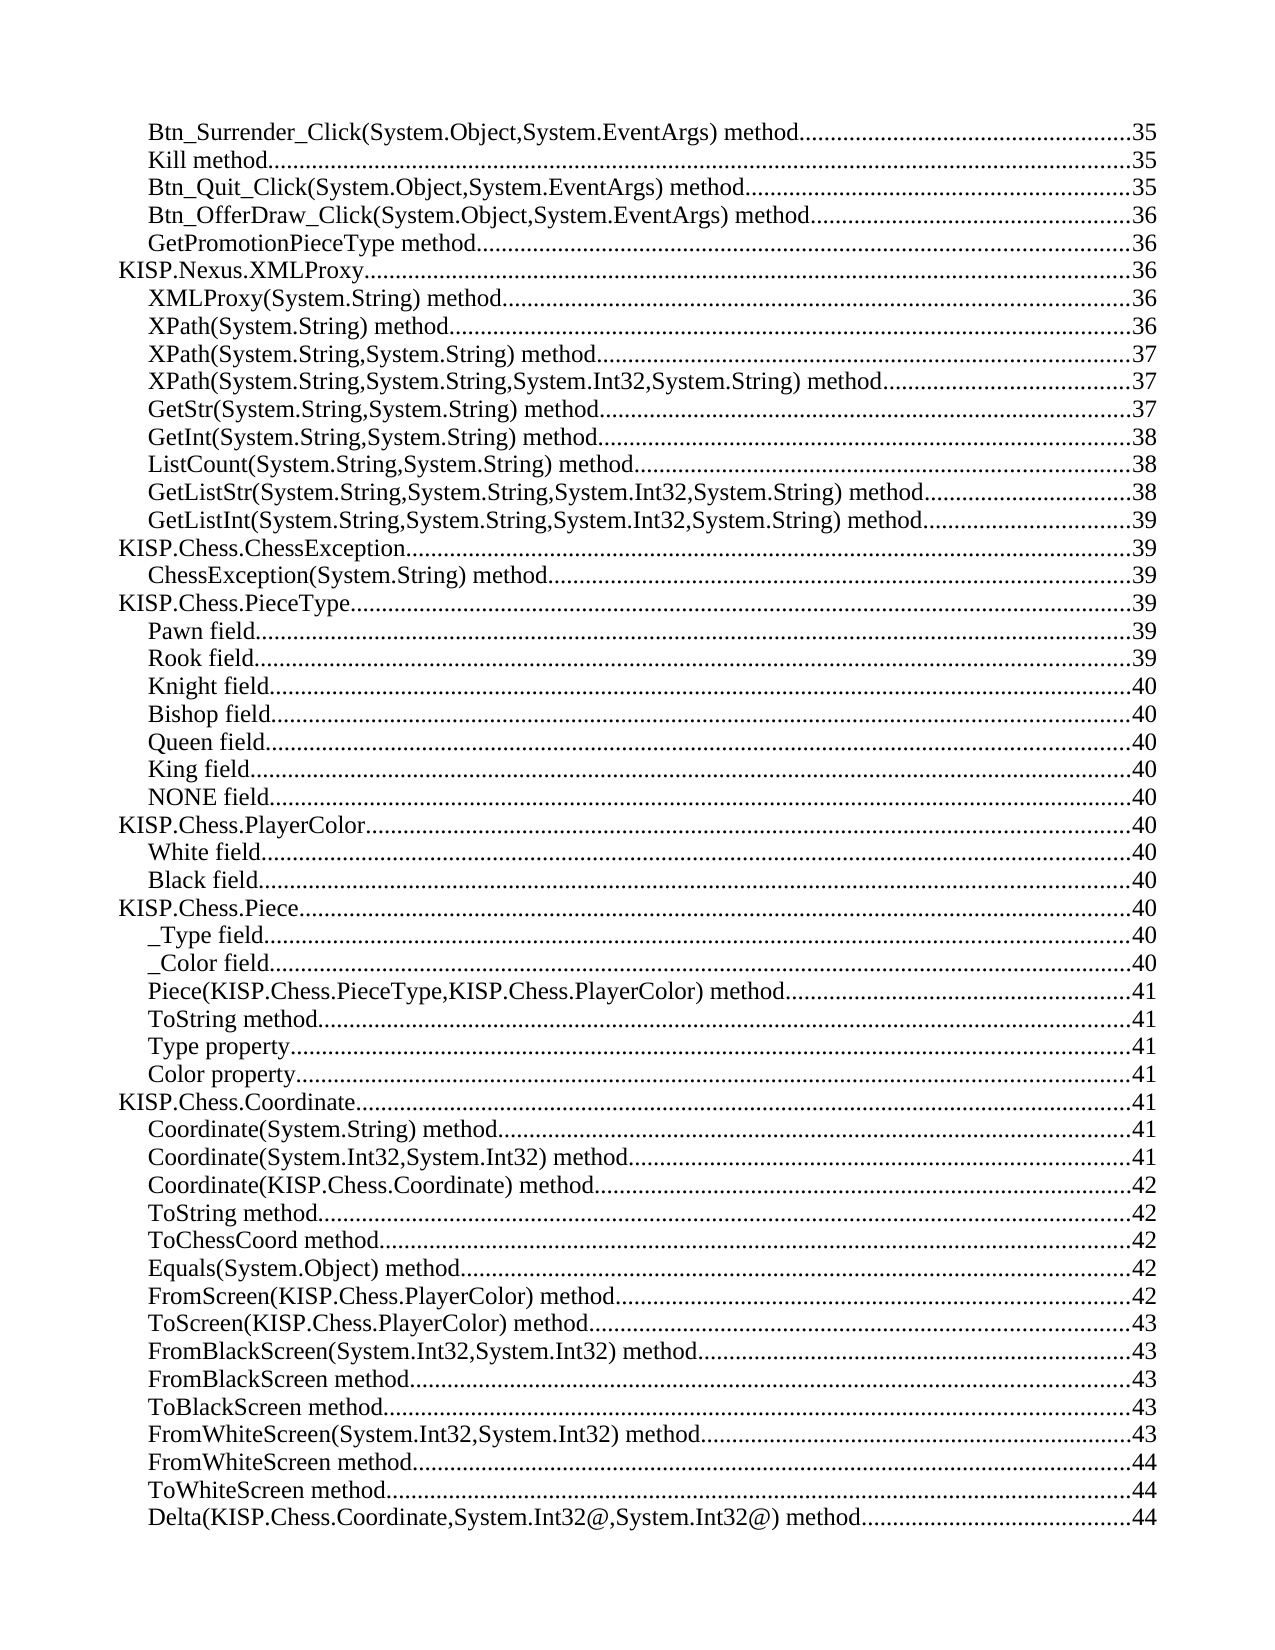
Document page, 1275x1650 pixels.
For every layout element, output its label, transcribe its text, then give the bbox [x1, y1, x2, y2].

text Coordinate(System.Int32,System.Int32) method 41 [148, 1143, 1157, 1171]
text GetStr(System.String,System.String) method 37 [148, 395, 1157, 423]
text FromWhiteScreen(System.Int32,System.Int32) method 43 [148, 1420, 1157, 1448]
text Type property 41 [148, 1032, 1157, 1060]
text Bishop field 40 [148, 700, 1157, 728]
text KISP.Chess.Piece 40 [118, 894, 1157, 922]
text XPath(System.String,System.String) method 37 [148, 340, 1157, 367]
text Coordinate(System.String) method 41 [148, 1116, 1157, 1143]
text FromScreen(KISP.Chess.PlayerColor) method 42 [148, 1282, 1157, 1309]
text ToString method 41 [148, 1005, 1157, 1032]
text ToBlackScreen method 43 [148, 1393, 1157, 1420]
text KISP.Chess.PieceType 39 [118, 589, 1157, 617]
text Kill method 35 [148, 146, 1157, 173]
text _Type field 40 [148, 922, 1157, 949]
text ToChessCoord method 42 [148, 1226, 1157, 1254]
text GetPromotionPieceType method 36 [148, 229, 1157, 257]
text GetListStr(System.String,System.String,System.Int32,System.String) method 38 [148, 478, 1157, 506]
text NONE field 40 [148, 783, 1157, 811]
text XPath(System.String) method 36 [148, 312, 1157, 340]
text Piece(KISP.Chess.PieceType,KISP.Chess.PlayerColor) method 41 [148, 977, 1157, 1005]
text Delta(KISP.Chess.Coordinate,System.Int32@,System.Int32@) method 44 [148, 1503, 1157, 1531]
text King field 40 [148, 755, 1157, 783]
text FromWhiteScreen method 44 [148, 1448, 1157, 1476]
text GetInt(System.String,System.String) method 38 [148, 423, 1157, 451]
text FromBlackScreen method 43 [148, 1365, 1157, 1393]
text Queen field 40 [148, 728, 1157, 755]
text Equals(System.Object) method 42 [148, 1254, 1157, 1282]
text Btn_OfferDraw_Click(System.Object,System.EventArgs) method 36 [148, 201, 1157, 229]
text XMLProxy(System.String) method 36 [148, 284, 1157, 312]
text Btn_Surrender_Click(System.Object,System.EventArgs) method 35 [148, 118, 1157, 146]
text KISP.Chess.PlayerColor 40 [118, 811, 1157, 838]
text Pawn field 39 [148, 617, 1157, 644]
text Knight field 40 [148, 672, 1157, 700]
text KISP.Chess.ChessException 39 [118, 534, 1157, 561]
text ToString method 42 [148, 1199, 1157, 1226]
text KISP.Chess.Coordinate 41 [118, 1088, 1157, 1116]
text ListCount(System.String,System.String) method 38 [148, 451, 1157, 478]
text Coordinate(KISP.Chess.Coordinate) method 42 [148, 1171, 1157, 1199]
text FromBlackScreen(System.Int32,System.Int32) method 43 [148, 1337, 1157, 1365]
text White field 40 [148, 838, 1157, 866]
text Black field 40 [148, 866, 1157, 894]
text ChessException(System.String) method 39 [148, 561, 1157, 589]
text ToScreen(KISP.Chess.PlayerColor) method 43 [148, 1309, 1157, 1337]
text XPath(System.String,System.String,System.Int32,System.String) method 37 [148, 367, 1157, 395]
text Rook field 39 [148, 644, 1157, 672]
text _Color field 40 [148, 949, 1157, 977]
text Btn_Quit_Click(System.Object,System.EventArgs) method 35 [148, 173, 1157, 201]
text ToWhiteScreen method 44 [148, 1476, 1157, 1503]
text KISP.Nexus.XMLProxy 36 [118, 257, 1157, 284]
text Color property 41 [148, 1060, 1157, 1088]
text GetListInt(System.String,System.String,System.Int32,System.String) method 39 [148, 506, 1157, 534]
